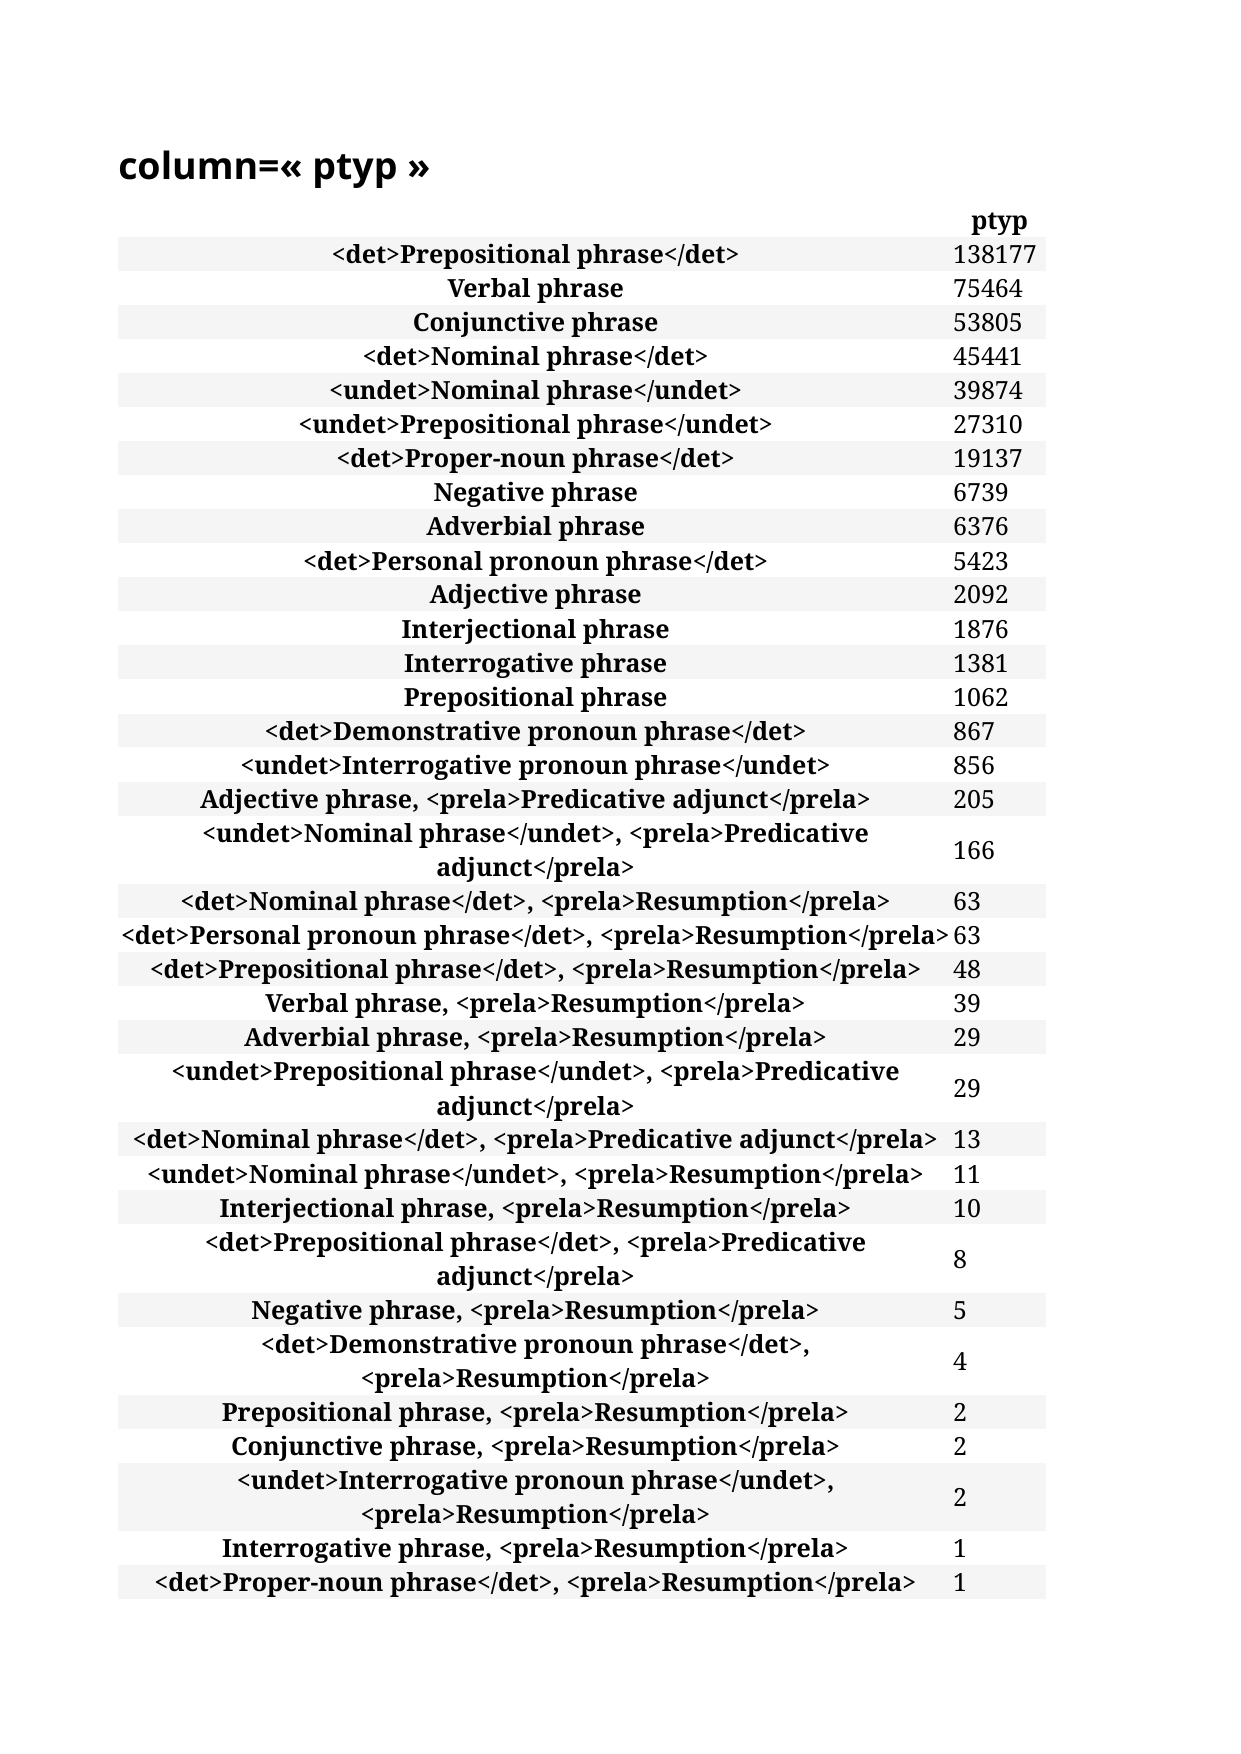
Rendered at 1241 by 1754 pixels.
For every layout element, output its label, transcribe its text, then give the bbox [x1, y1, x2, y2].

table_cell 1381 [953, 645, 1046, 679]
table_cell Interrogative phrase [118, 645, 953, 679]
table_cell Conjunctive phrase, <prela>Resumption</prela> [118, 1429, 953, 1463]
table_cell <det>Personal pronoun phrase</det>, <prela>Resumption</prela> [118, 918, 953, 952]
table_cell 27310 [953, 407, 1046, 441]
table_cell 5423 [953, 543, 1046, 577]
table_cell Adverbial phrase [118, 509, 953, 543]
table_cell Negative phrase, <prela>Resumption</prela> [118, 1293, 953, 1327]
table_cell 11 [953, 1156, 1046, 1190]
table_cell Adjective phrase [118, 577, 953, 611]
table_cell 29 [953, 1054, 1046, 1122]
table_cell <undet>Prepositional phrase</undet> [118, 407, 953, 441]
table_cell <det>Nominal phrase</det>, <prela>Predicative adjunct</prela> [118, 1122, 953, 1156]
table_cell 48 [953, 952, 1046, 986]
subtitle column=« ptyp » [118, 139, 1122, 190]
table_cell <det>Nominal phrase</det>, <prela>Resumption</prela> [118, 884, 953, 918]
table_cell 6376 [953, 509, 1046, 543]
table_cell Interrogative phrase, <prela>Resumption</prela> [118, 1531, 953, 1565]
table_cell 2 [953, 1395, 1046, 1429]
table_cell 39 [953, 986, 1046, 1020]
table_cell 63 [953, 918, 1046, 952]
table_cell 2092 [953, 577, 1046, 611]
table_cell 2 [953, 1463, 1046, 1531]
table_cell 2 [953, 1429, 1046, 1463]
table_header ptyp [953, 203, 1046, 237]
table_cell Negative phrase [118, 475, 953, 509]
table_cell 63 [953, 884, 1046, 918]
table_cell <det>Prepositional phrase</det> [118, 237, 953, 271]
table_cell Prepositional phrase [118, 679, 953, 713]
table_cell 8 [953, 1224, 1046, 1292]
table_cell 53805 [953, 305, 1046, 339]
table_cell Interjectional phrase, <prela>Resumption</prela> [118, 1190, 953, 1224]
table_cell 867 [953, 714, 1046, 747]
table_cell <det>Prepositional phrase</det>, <prela>Predicative adjunct</prela> [118, 1224, 953, 1292]
table_cell 1876 [953, 611, 1046, 645]
table_cell <undet>Nominal phrase</undet>, <prela>Predicative adjunct</prela> [118, 816, 953, 884]
table_cell 1 [953, 1531, 1046, 1565]
table_cell 856 [953, 748, 1046, 782]
table_cell 4 [953, 1327, 1046, 1395]
table_cell <det>Proper-noun phrase</det> [118, 441, 953, 475]
table_cell <det>Demonstrative pronoun phrase</det>, <prela>Resumption</prela> [118, 1327, 953, 1395]
table_cell <det>Nominal phrase</det> [118, 339, 953, 373]
table_cell <det>Demonstrative pronoun phrase</det> [118, 714, 953, 747]
table_cell <undet>Interrogative pronoun phrase</undet> [118, 748, 953, 782]
table_cell 5 [953, 1293, 1046, 1327]
table_cell 1 [953, 1565, 1046, 1599]
table_cell 39874 [953, 373, 1046, 407]
table_cell 205 [953, 782, 1046, 816]
table_cell 10 [953, 1190, 1046, 1224]
table_cell Verbal phrase, <prela>Resumption</prela> [118, 986, 953, 1020]
table_cell <undet>Interrogative pronoun phrase</undet>, <prela>Resumption</prela> [118, 1463, 953, 1531]
table_cell <undet>Prepositional phrase</undet>, <prela>Predicative adjunct</prela> [118, 1054, 953, 1122]
table_cell 13 [953, 1122, 1046, 1156]
table_cell <det>Proper-noun phrase</det>, <prela>Resumption</prela> [118, 1565, 953, 1599]
table_cell Prepositional phrase, <prela>Resumption</prela> [118, 1395, 953, 1429]
table_cell 75464 [953, 271, 1046, 305]
table_header [118, 203, 953, 237]
table_cell Interjectional phrase [118, 611, 953, 645]
table_cell <undet>Nominal phrase</undet> [118, 373, 953, 407]
table_cell 19137 [953, 441, 1046, 475]
table_cell Verbal phrase [118, 271, 953, 305]
table_cell <det>Prepositional phrase</det>, <prela>Resumption</prela> [118, 952, 953, 986]
table_cell 6739 [953, 475, 1046, 509]
table_cell 45441 [953, 339, 1046, 373]
table_cell 29 [953, 1020, 1046, 1054]
table_cell Adjective phrase, <prela>Predicative adjunct</prela> [118, 782, 953, 816]
table_cell <undet>Nominal phrase</undet>, <prela>Resumption</prela> [118, 1156, 953, 1190]
table_cell <det>Personal pronoun phrase</det> [118, 543, 953, 577]
table_cell 166 [953, 816, 1046, 884]
table_cell Adverbial phrase, <prela>Resumption</prela> [118, 1020, 953, 1054]
table_cell Conjunctive phrase [118, 305, 953, 339]
table_cell 1062 [953, 679, 1046, 713]
table_cell 138177 [953, 237, 1046, 271]
